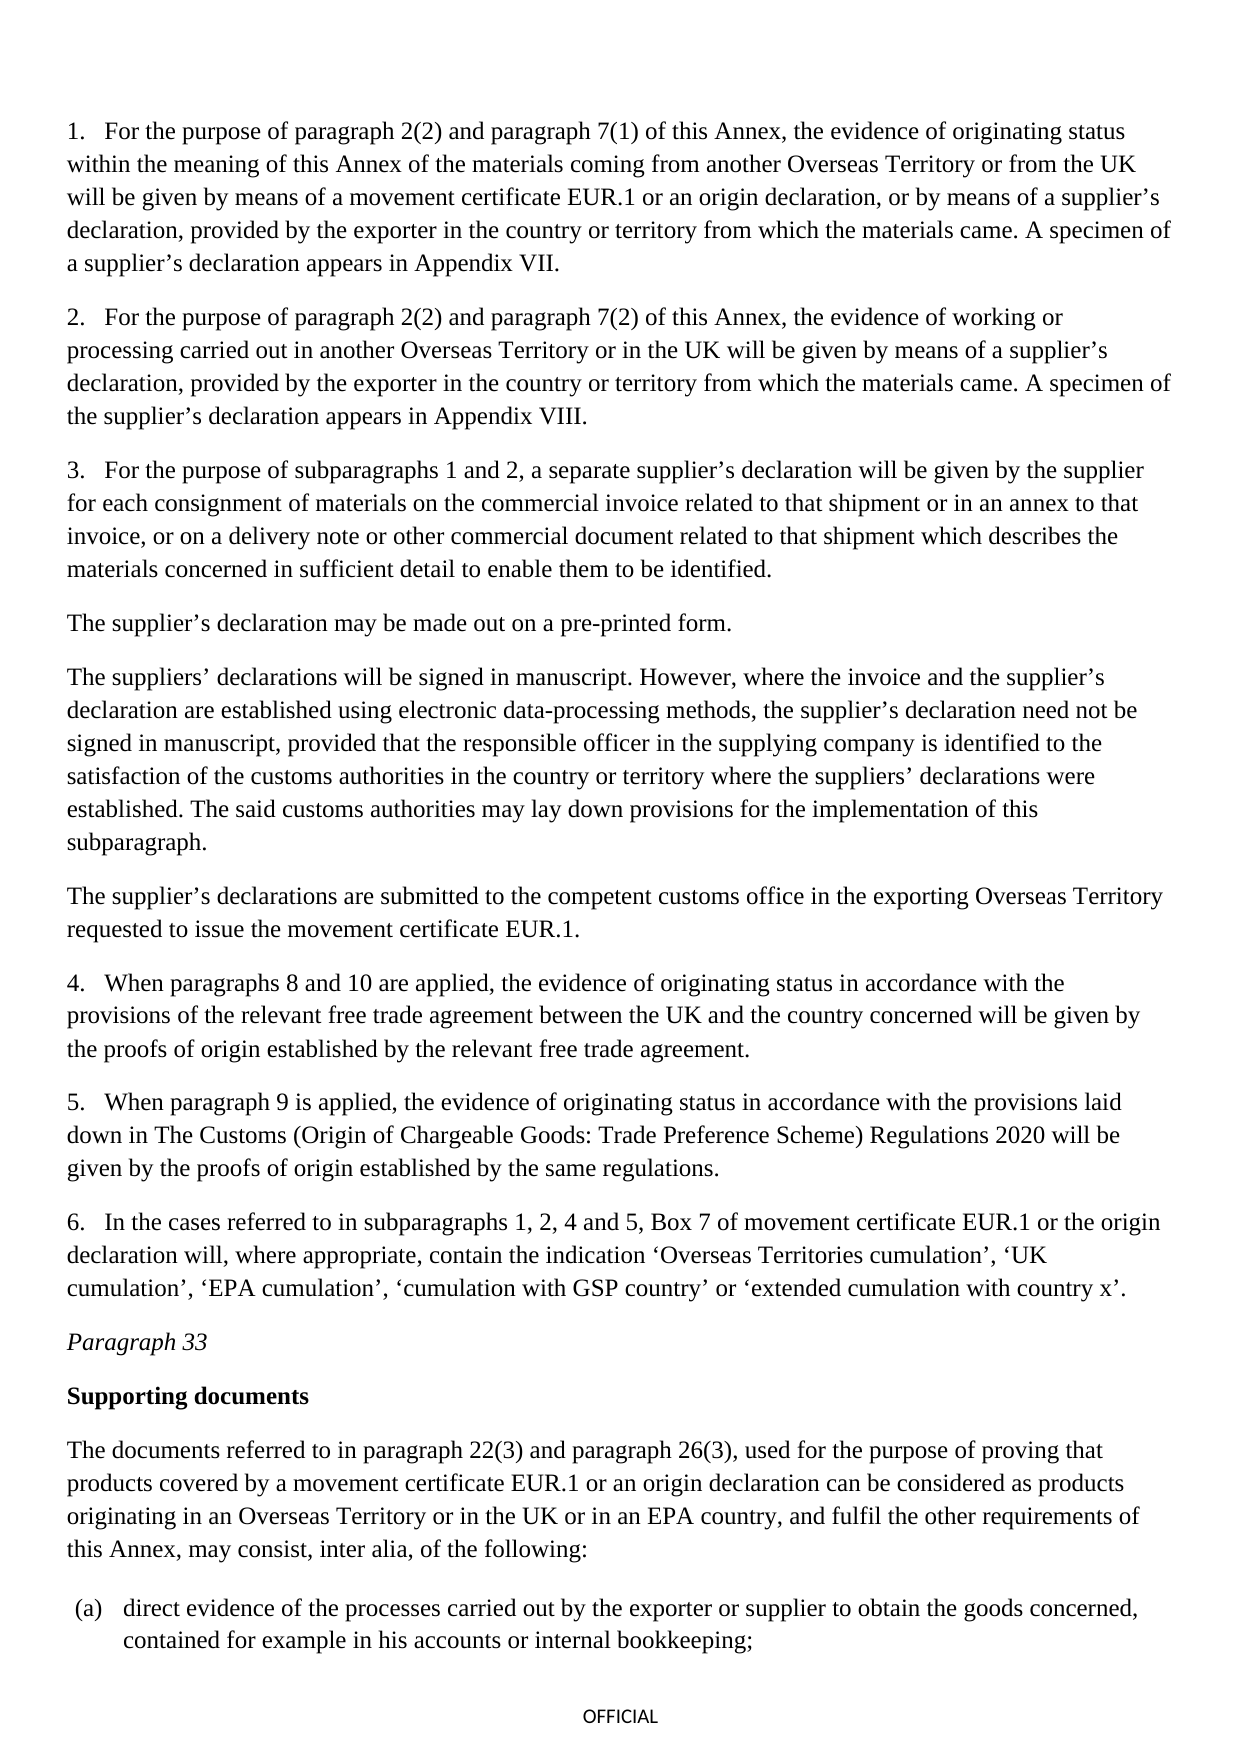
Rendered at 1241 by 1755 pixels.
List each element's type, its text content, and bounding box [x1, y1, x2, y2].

text 6. In the cases referred to in subparagraphs 1, 2, 4 and 5, Box 7 of movement certificate EUR.1 or the origin declaration will, where appropriate, contain the indication ‘Overseas Territories cumulation’, ‘UK cumulation’, ‘EPA cumulation’, ‘cumulation with GSP country’ or ‘extended cumulation with country x’. [67, 1207, 1172, 1302]
text 3. For the purpose of subparagraphs 1 and 2, a separate supplier’s declaration will be given by the supplier for each consignment of materials on the commercial invoice related to that shipment or in an annex to that invoice, or on a delivery note or other commercial document related to that shipment which describes the materials concerned in sufficient detail to enable them to be identified. [67, 455, 1172, 583]
table_header direct evidence of the processes carried out by the exporter or supplier to obtain the goods concerned, contained for example in his accounts or internal bookkeeping; [116, 1590, 1182, 1678]
text 5. When paragraph 9 is applied, the evidence of originating status in accordance with the provisions laid down in The Customs (Origin of Chargeable Goods: Trade Preference Scheme) Regulations 2020 will be given by the proofs of origin established by the same regulations. [67, 1087, 1172, 1182]
text 2. For the purpose of paragraph 2(2) and paragraph 7(2) of this Annex, the evidence of working or processing carried out in another Overseas Territory or in the UK will be given by means of a supplier’s declaration, provided by the exporter in the country or territory from which the materials came. A specimen of the supplier’s declaration appears in Appendix VIII. [67, 302, 1172, 430]
text Paragraph 33 [67, 1327, 1172, 1356]
text The suppliers’ declarations will be signed in manuscript. However, where the invoice and the supplier’s declaration are established using electronic data-processing methods, the supplier’s declaration need not be signed in manuscript, provided that the responsible officer in the supplying company is identified to the satisfaction of the customs authorities in the country or territory where the suppliers’ declarations were established. The said customs authorities may lay down provisions for the implementation of this subparagraph. [67, 662, 1172, 856]
text The supplier’s declarations are submitted to the competent customs office in the exporting Overseas Territory requested to issue the movement certificate EUR.1. [67, 881, 1172, 942]
text Supporting documents [67, 1381, 1172, 1410]
text 4. When paragraphs 8 and 10 are applied, the evidence of originating status in accordance with the provisions of the relevant free trade agreement between the UK and the country concerned will be given by the proofs of origin established by the relevant free trade agreement. [67, 968, 1172, 1062]
table_header (a) [67, 1590, 114, 1678]
text The documents referred to in paragraph 22(3) and paragraph 26(3), used for the purpose of proving that products covered by a movement certificate EUR.1 or an origin declaration can be considered as products originating in an Overseas Territory or in the UK or in an EPA country, and fulfil the other requirements of this Annex, may consist, inter alia, of the following: [67, 1435, 1172, 1563]
text 1. For the purpose of paragraph 2(2) and paragraph 7(1) of this Annex, the evidence of originating status within the meaning of this Annex of the materials coming from another Overseas Territory or from the UK will be given by means of a movement certificate EUR.1 or an origin declaration, or by means of a supplier’s declaration, provided by the exporter in the country or territory from which the materials came. A specimen of a supplier’s declaration appears in Appendix VII. [67, 116, 1172, 277]
text The supplier’s declaration may be made out on a pre-printed form. [67, 608, 1172, 637]
